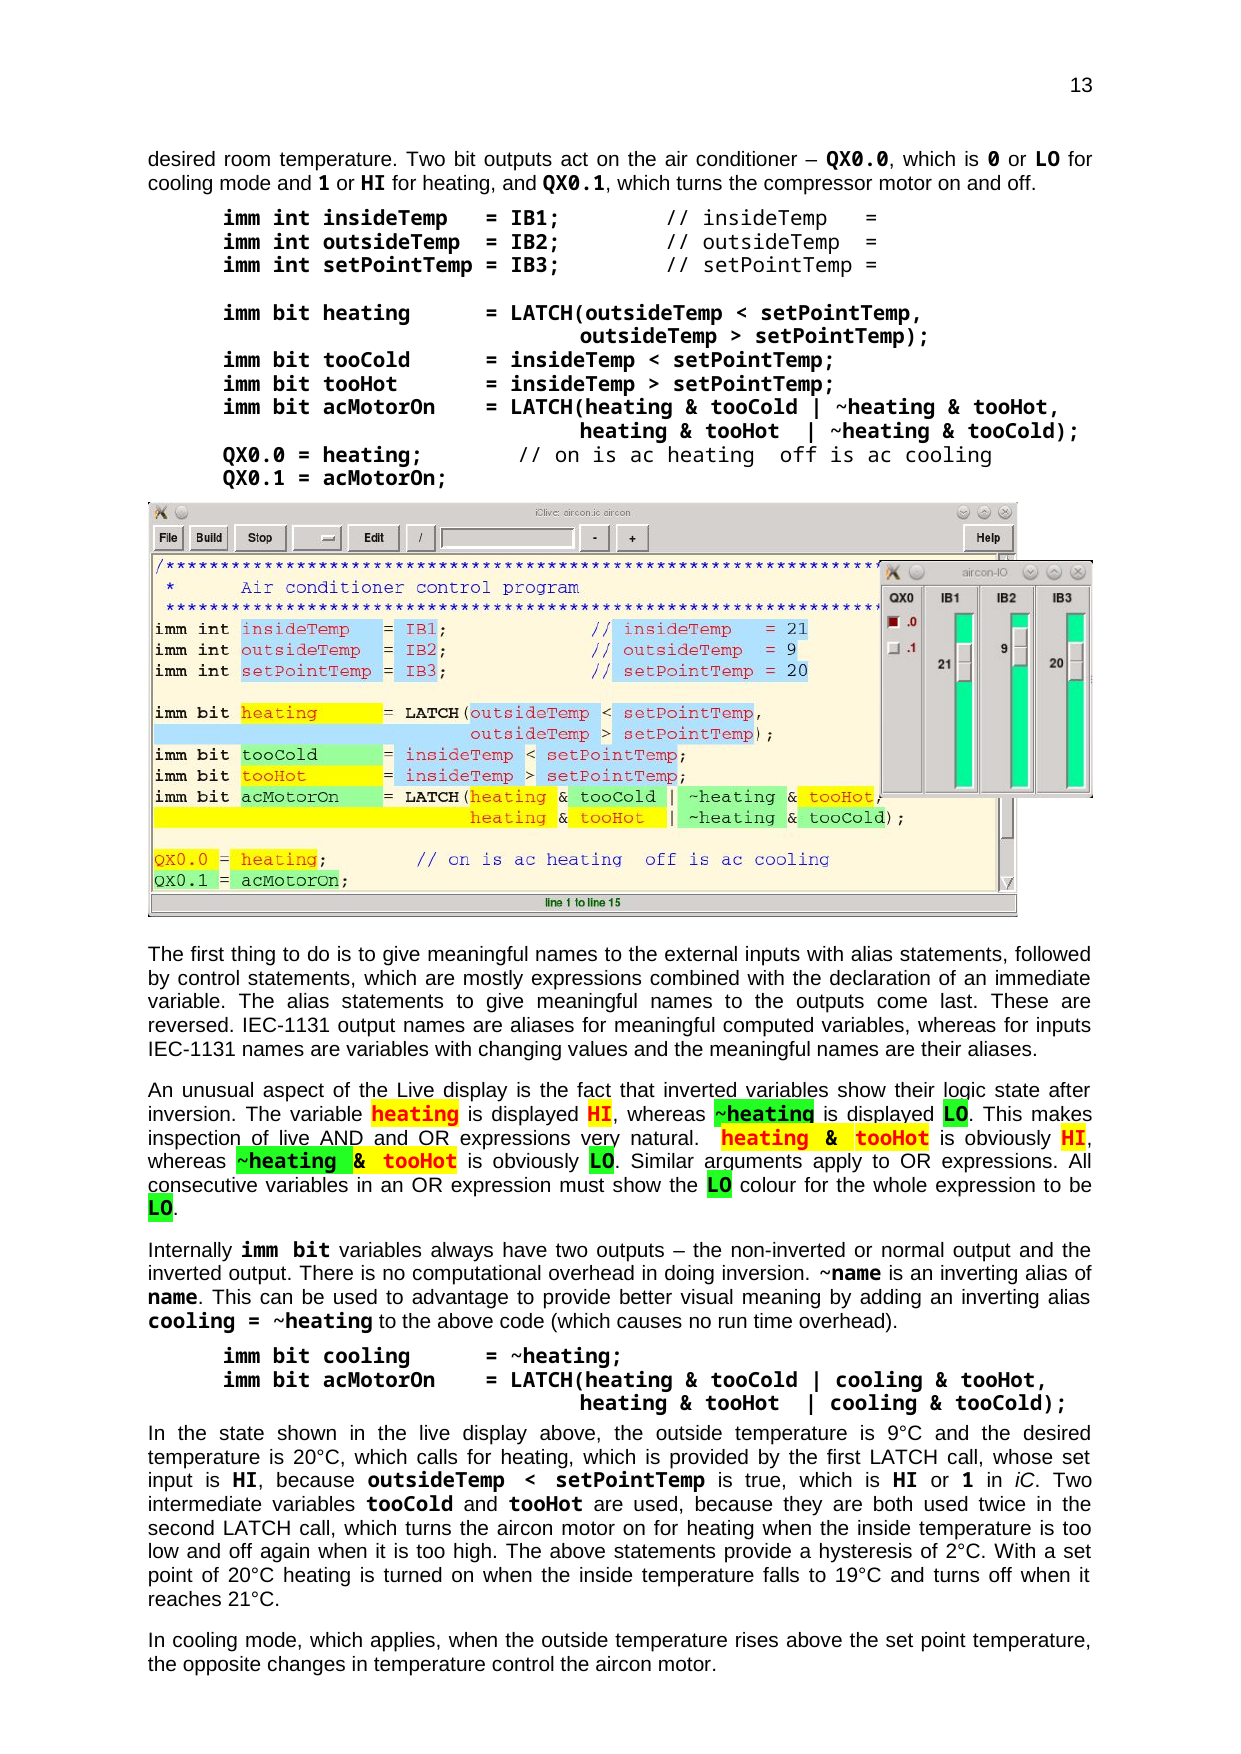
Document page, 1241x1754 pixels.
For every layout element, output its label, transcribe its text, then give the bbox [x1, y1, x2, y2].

text An unusual aspect of the Live display is the fact that inverted variables show their logic state after inversion. The variable heating is displayed HI, whereas ~heating is displayed LO. This makes inspection of live AND and OR expressions very natural. heating & tooHot is obviously HI, whereas ~heating & tooHot is obviously LO. Similar arguments apply to OR expressions. All consecutive variables in an OR expression must show the LO colour for the whole expression to be LO. [148, 1079, 1092, 1221]
text imm int insideTemp = IB1; // insideTemp = [223, 207, 1092, 230]
text heating & tooHot | cooling & tooCold); [223, 1392, 1092, 1416]
text imm int setPointTemp = IB3; // setPointTemp = [223, 254, 1092, 278]
text imm bit acMotorOn = LATCH(heating & tooCold | ~heating & tooHot, [223, 396, 1092, 419]
text imm bit heating = LATCH(outsideTemp < setPointTemp, [223, 301, 1092, 325]
picture [148, 502, 1093, 917]
text desired room temperature. Two bit outputs act on the air conditioner – QX0.0, which is 0 or LO for cooling mode and 1 or HI for heating, and QX0.1, which turns the compressor motor on and off. [148, 148, 1092, 195]
text In cooling mode, which applies, when the outside temperature rises above the set point temperature, the opposite changes in temperature control the aircon motor. [148, 1628, 1092, 1676]
text [148, 496, 1093, 560]
text imm int outsideTemp = IB2; // outsideTemp = [223, 230, 1092, 254]
text imm bit tooCold = insideTemp < setPointTemp; [223, 349, 1092, 372]
text In the state shown in the live display above, the outside temperature is 9°C and the desired temperature is 20°C, which calls for heating, which is provided by the first LATCH call, whose set input is HI, because outsideTemp < setPointTemp is true, which is HI or 1 in iC. Two intermediate variables tooCold and tooHot are used, because they are both used twice in the second LATCH call, which turns the aircon motor on for heating when the inside temperature is too low and off again when it is too high. The above statements provide a hysteresis of 2°C. With a set point of 20°C heating is turned on when the inside temperature falls to 19°C and turns off when it reaches 21°C. [148, 1422, 1092, 1611]
text imm bit acMotorOn = LATCH(heating & tooCold | cooling & tooHot, [223, 1368, 1092, 1392]
text imm bit cooling = ~heating; [223, 1345, 1092, 1368]
text QX0.1 = acMotorOn; [223, 467, 1092, 491]
text Internally imm bit variables always have two outputs – the non-inverted or normal output and the inverted output. There is no computational overhead in doing inversion. ~name is an inverting alias of name. This can be used to advantage to provide better visual meaning by adding an inverting alias cooling = ~heating to the above code (which causes no run time overhead). [148, 1238, 1092, 1333]
text imm bit tooHot = insideTemp > setPointTemp; [223, 372, 1092, 396]
text QX0.0 = heating; // on is ac heating off is ac cooling [223, 443, 1092, 467]
text outsideTemp > setPointTemp); [223, 325, 1092, 349]
text heating & tooHot | ~heating & tooCold); [223, 419, 1092, 443]
text The first thing to do is to give meaningful names to the external inputs with alias statements, followed by control statements, which are mostly expressions combined with the declaration of an immediate variable. The alias statements to give meaningful names to the outputs come last. These are reversed. IEC-1131 output names are aliases for meaningful computed variables, whereas for inputs IEC-1131 names are variables with changing values and the meaningful names are their aliases. [148, 798, 1093, 1061]
